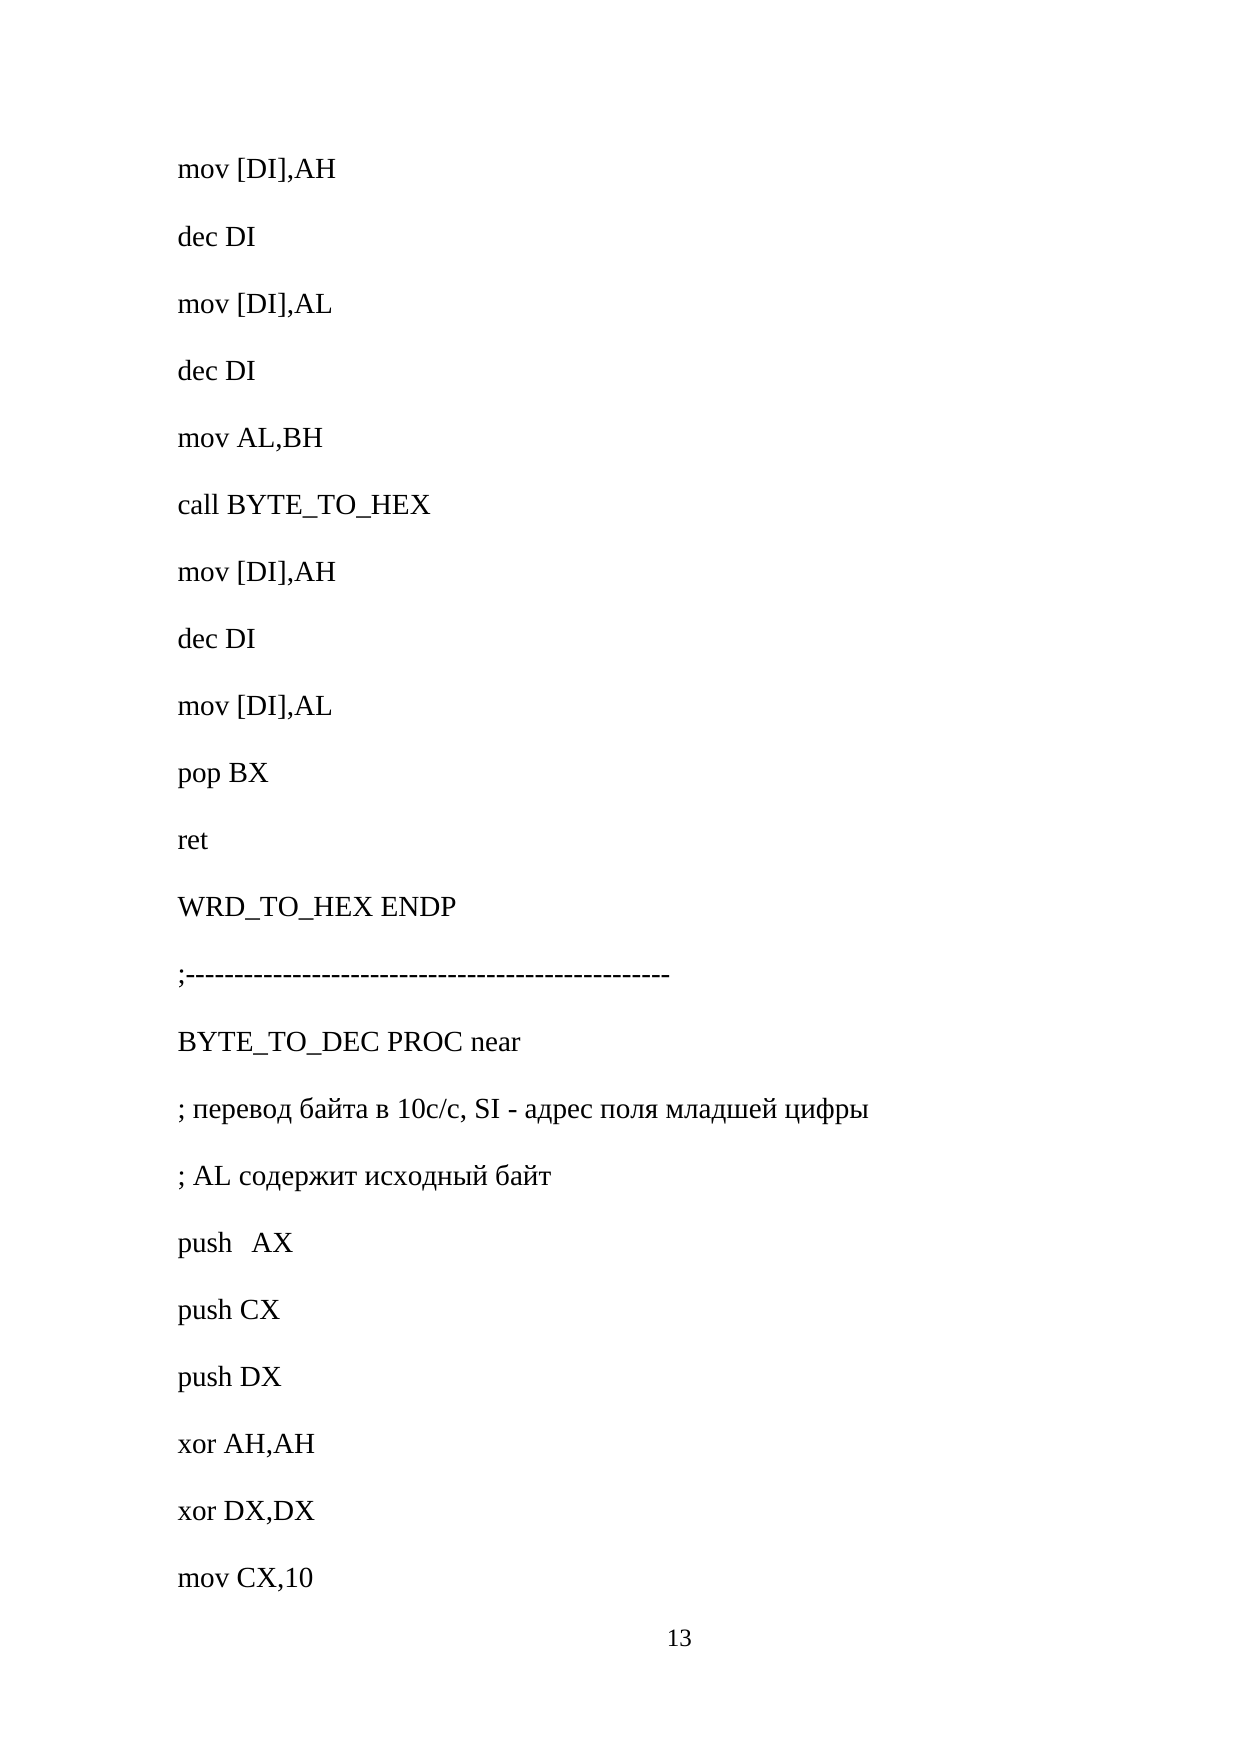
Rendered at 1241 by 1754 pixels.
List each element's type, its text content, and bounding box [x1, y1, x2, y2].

text call BYTE_TO_HEX [177, 487, 1181, 521]
text pop BX [177, 755, 1181, 789]
text dec DI [177, 219, 1181, 252]
text xor DX,DX [177, 1493, 1181, 1527]
text mov [DI],AL [177, 688, 1181, 722]
text dec DI [177, 353, 1181, 386]
text WRD_TO_HEX ENDP [177, 889, 1181, 923]
text mov [DI],AH [177, 554, 1181, 588]
text mov AL,BH [177, 420, 1181, 453]
text BYTE_TO_DEC PROC near [177, 1024, 1181, 1057]
text xor AH,AH [177, 1426, 1181, 1460]
text mov [DI],AH [177, 152, 1181, 185]
text ; перевод байта в 10с/с, SI - адрес поля младшей цифры [177, 1091, 1181, 1124]
text push AX [177, 1225, 1181, 1258]
text dec DI [177, 621, 1181, 655]
text ; AL содержит исходный байт [177, 1158, 1181, 1191]
text push DX [177, 1359, 1181, 1393]
text push CX [177, 1292, 1181, 1326]
text mov CX,10 [177, 1560, 1181, 1594]
text ret [177, 822, 1181, 856]
text mov [DI],AL [177, 286, 1181, 319]
text ;-------------------------------------------------- [177, 957, 1181, 990]
